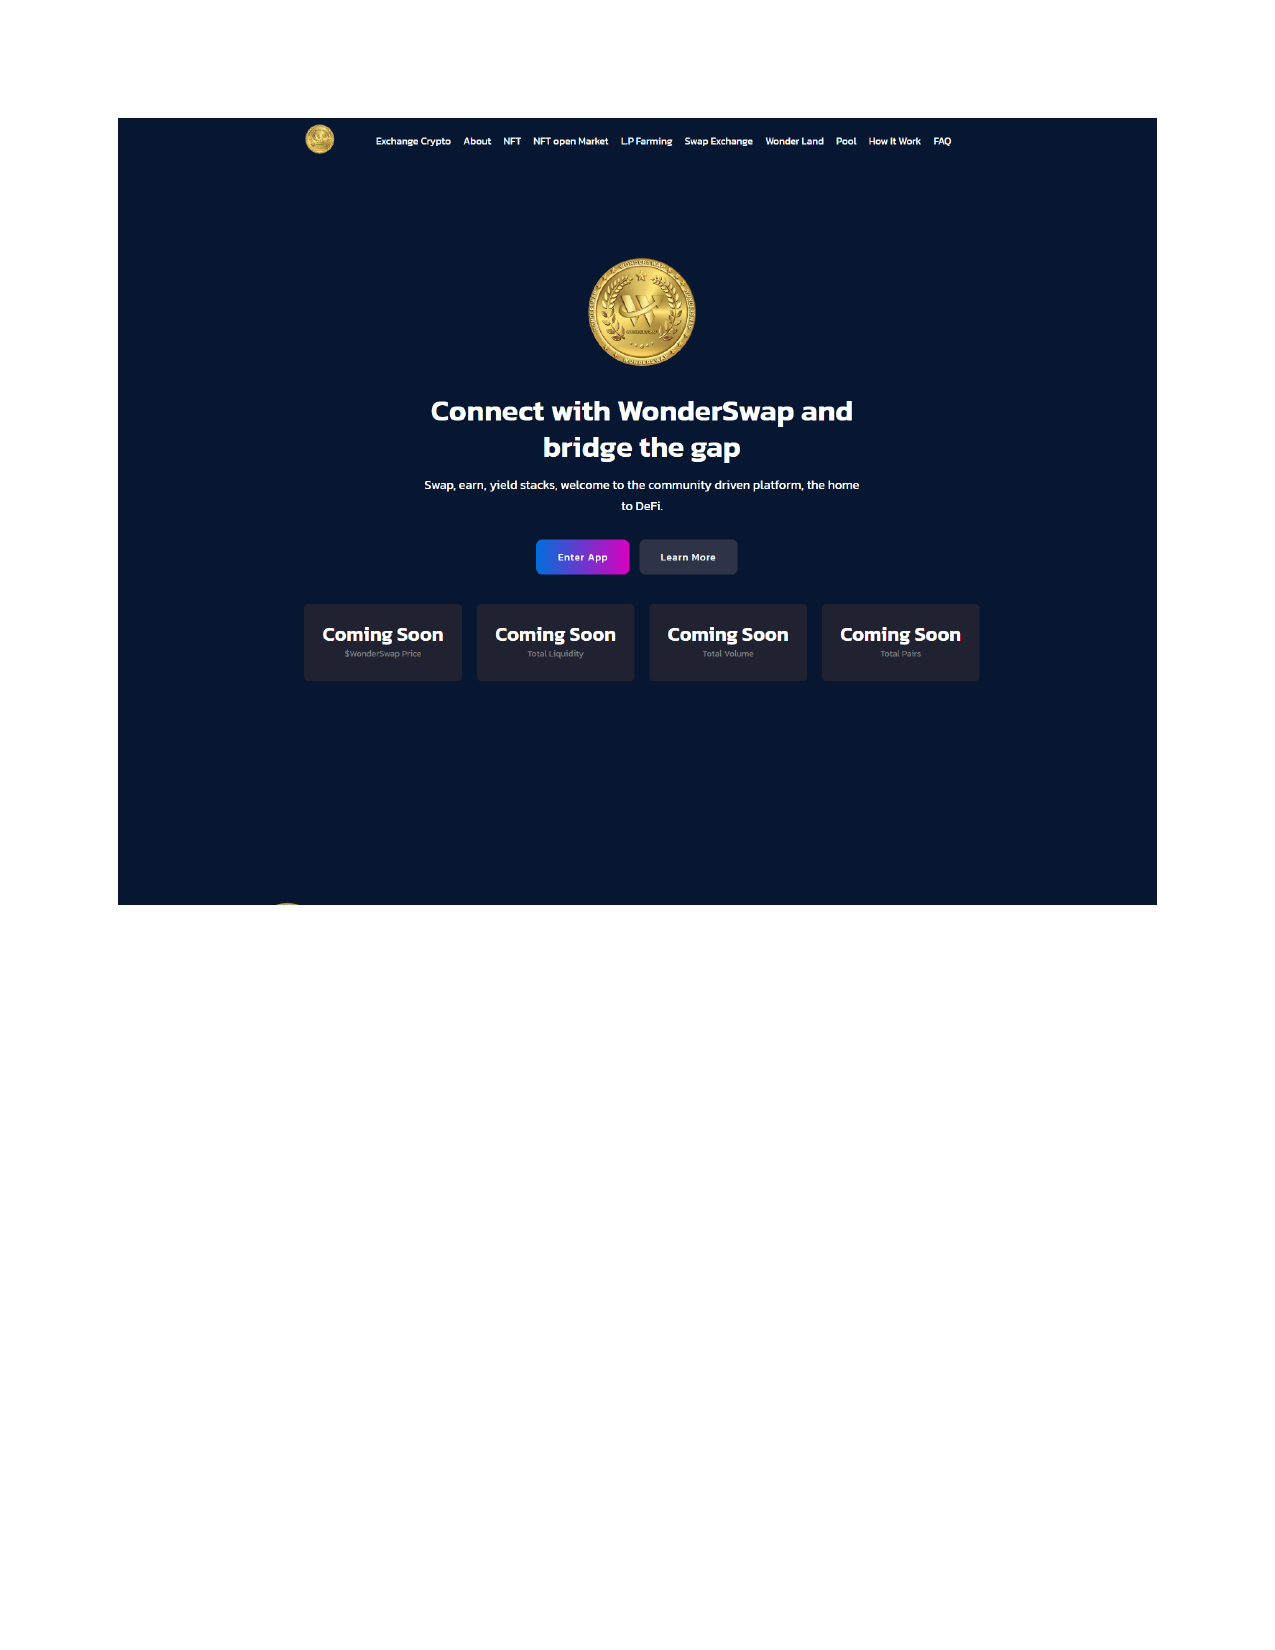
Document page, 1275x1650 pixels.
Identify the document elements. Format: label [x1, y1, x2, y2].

picture [118, 118, 1157, 905]
